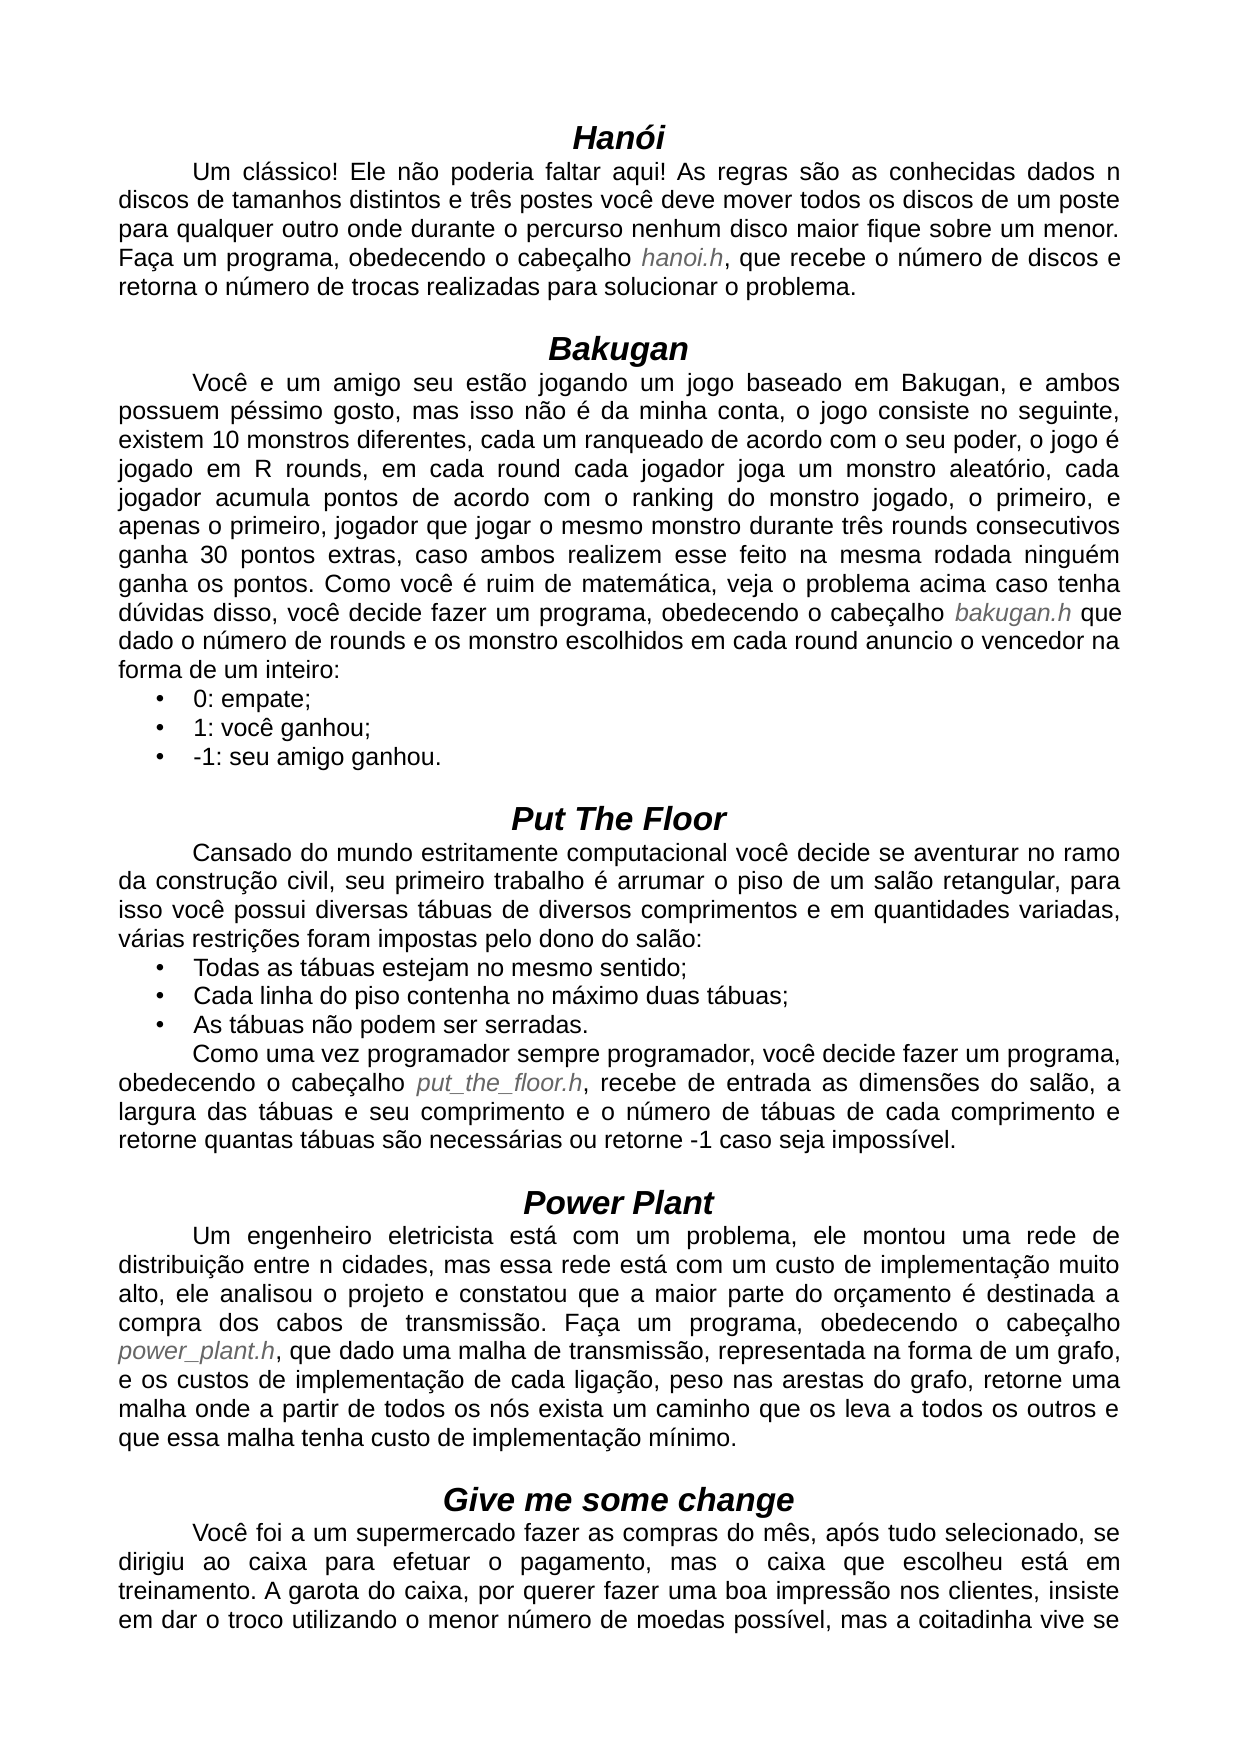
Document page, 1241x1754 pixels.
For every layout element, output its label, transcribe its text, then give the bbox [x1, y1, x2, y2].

list Cada linha do piso contenha no máximo duas tábuas; [156, 981, 1122, 1010]
text Give me some change [118, 1480, 1122, 1518]
list 0: empate; [156, 684, 1122, 713]
list Todas as tábuas estejam no mesmo sentido; [156, 952, 1122, 981]
text Power Plant [118, 1183, 1122, 1221]
list As tábuas não podem ser serradas. [156, 1010, 1122, 1039]
text Hanói [118, 118, 1122, 157]
text Put The Floor [118, 799, 1122, 837]
text Cansado do mundo estritamente computacional você decide se aventurar no ramo da construção civil, seu primeiro trabalho é arrumar o piso de um salão retangular, para isso você possui diversas tábuas de diversos comprimentos e em quantidades variadas, várias restrições foram impostas pelo dono do salão: [118, 837, 1122, 952]
text Bakugan [118, 329, 1122, 367]
text Você e um amigo seu estão jogando um jogo baseado em Bakugan, e ambos possuem péssimo gosto, mas isso não é da minha conta, o jogo consiste no seguinte, existem 10 monstros diferentes, cada um ranqueado de acordo com o seu poder, o jogo é jogado em R rounds, em cada round cada jogador joga um monstro aleatório, cada jogador acumula pontos de acordo com o ranking do monstro jogado, o primeiro, e apenas o primeiro, jogador que jogar o mesmo monstro durante três rounds consecutivos ganha 30 pontos extras, caso ambos realizem esse feito na mesma rodada ninguém ganha os pontos. Como você é ruim de matemática, veja o problema acima caso tenha dúvidas disso, você decide fazer um programa, obedecendo o cabeçalho bakugan.h que dado o número de rounds e os monstro escolhidos em cada round anuncio o vencedor na forma de um inteiro: [118, 367, 1122, 684]
text Um clássico! Ele não poderia faltar aqui! As regras são as conhecidas dados n discos de tamanhos distintos e três postes você deve mover todos os discos de um poste para qualquer outro onde durante o percurso nenhum disco maior fique sobre um menor. Faça um programa, obedecendo o cabeçalho hanoi.h, que recebe o número de discos e retorna o número de trocas realizadas para solucionar o problema. [118, 157, 1122, 300]
list 1: você ganhou; [156, 713, 1122, 741]
text Um engenheiro eletricista está com um problema, ele montou uma rede de distribuição entre n cidades, mas essa rede está com um custo de implementação muito alto, ele analisou o projeto e constatou que a maior parte do orçamento é destinada a compra dos cabos de transmissão. Faça um programa, obedecendo o cabeçalho power_plant.h, que dado uma malha de transmissão, representada na forma de um grafo, e os custos de implementação de cada ligação, peso nas arestas do grafo, retorne uma malha onde a partir de todos os nós exista um caminho que os leva a todos os outros e que essa malha tenha custo de implementação mínimo. [118, 1221, 1122, 1451]
text Você foi a um supermercado fazer as compras do mês, após tudo selecionado, se dirigiu ao caixa para efetuar o pagamento, mas o caixa que escolheu está em treinamento. A garota do caixa, por querer fazer uma boa impressão nos clientes, insiste em dar o troco utilizando o menor número de moedas possível, mas a coitadinha vive se [118, 1518, 1122, 1633]
text Como uma vez programador sempre programador, você decide fazer um programa, obedecendo o cabeçalho put_the_floor.h, recebe de entrada as dimensões do salão, a largura das tábuas e seu comprimento e o número de tábuas de cada comprimento e retorne quantas tábuas são necessárias ou retorne -1 caso seja impossível. [118, 1039, 1122, 1154]
list -1: seu amigo ganhou. [156, 741, 1122, 770]
